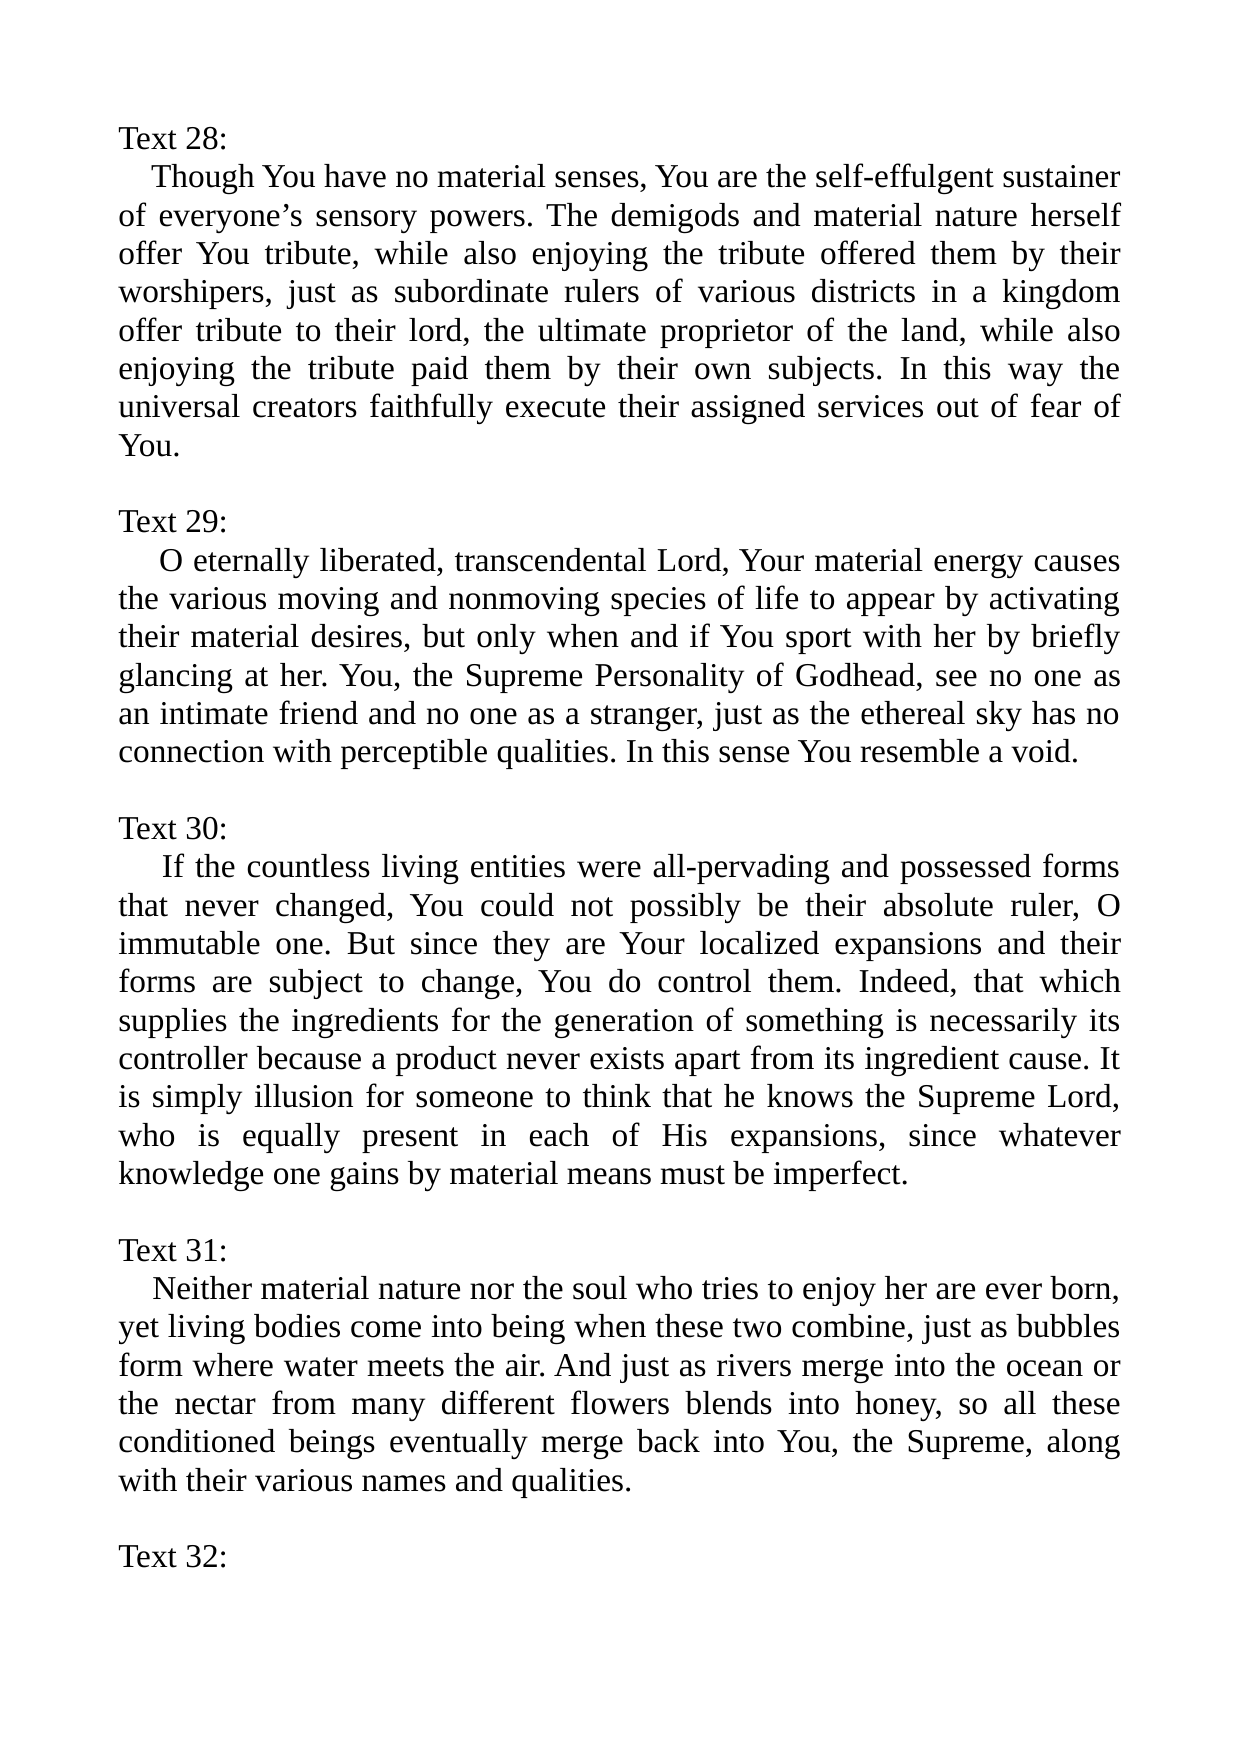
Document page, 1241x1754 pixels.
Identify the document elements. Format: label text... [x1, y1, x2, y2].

text Text 32: [118, 1536, 1122, 1575]
text O eternally liberated, transcendental Lord, Your material energy causes the various moving and nonmoving species of life to appear by activating their material desires, but only when and if You sport with her by briefly glancing at her. You, the Supreme Personality of Godhead, see no one as an intimate friend and no one as a stranger, just as the ethereal sky has no connection with perceptible qualities. In this sense You resemble a void. [118, 540, 1122, 770]
text If the countless living entities were all-pervading and possessed forms that never changed, You could not possibly be their absolute ruler, O immutable one. But since they are Your localized expansions and their forms are subject to change, You do control them. Indeed, that which supplies the ingredients for the generation of something is necessarily its controller because a product never exists apart from its ingredient cause. It is simply illusion for someone to think that he knows the Supreme Lord, who is equally present in each of His expansions, since whatever knowledge one gains by material means must be imperfect. [118, 846, 1122, 1191]
text Though You have no material senses, You are the self-effulgent sustainer of everyone’s sensory powers. The demigods and material nature herself offer You tribute, while also enjoying the tribute offered them by their worshipers, just as subordinate rulers of various districts in a kingdom offer tribute to their lord, the ultimate proprietor of the land, while also enjoying the tribute paid them by their own subjects. In this way the universal creators faithfully execute their assigned services out of fear of You. [118, 156, 1122, 463]
text Neither material nature nor the soul who tries to enjoy her are ever born, yet living bodies come into being when these two combine, just as bubbles form where water meets the air. And just as rivers merge into the ocean or the nectar from many different flowers blends into honey, so all these conditioned beings eventually merge back into You, the Supreme, along with their various names and qualities. [118, 1268, 1122, 1498]
text Text 31: [118, 1230, 1122, 1268]
text Text 30: [118, 808, 1122, 846]
text Text 29: [118, 501, 1122, 540]
text Text 28: [118, 118, 1122, 156]
